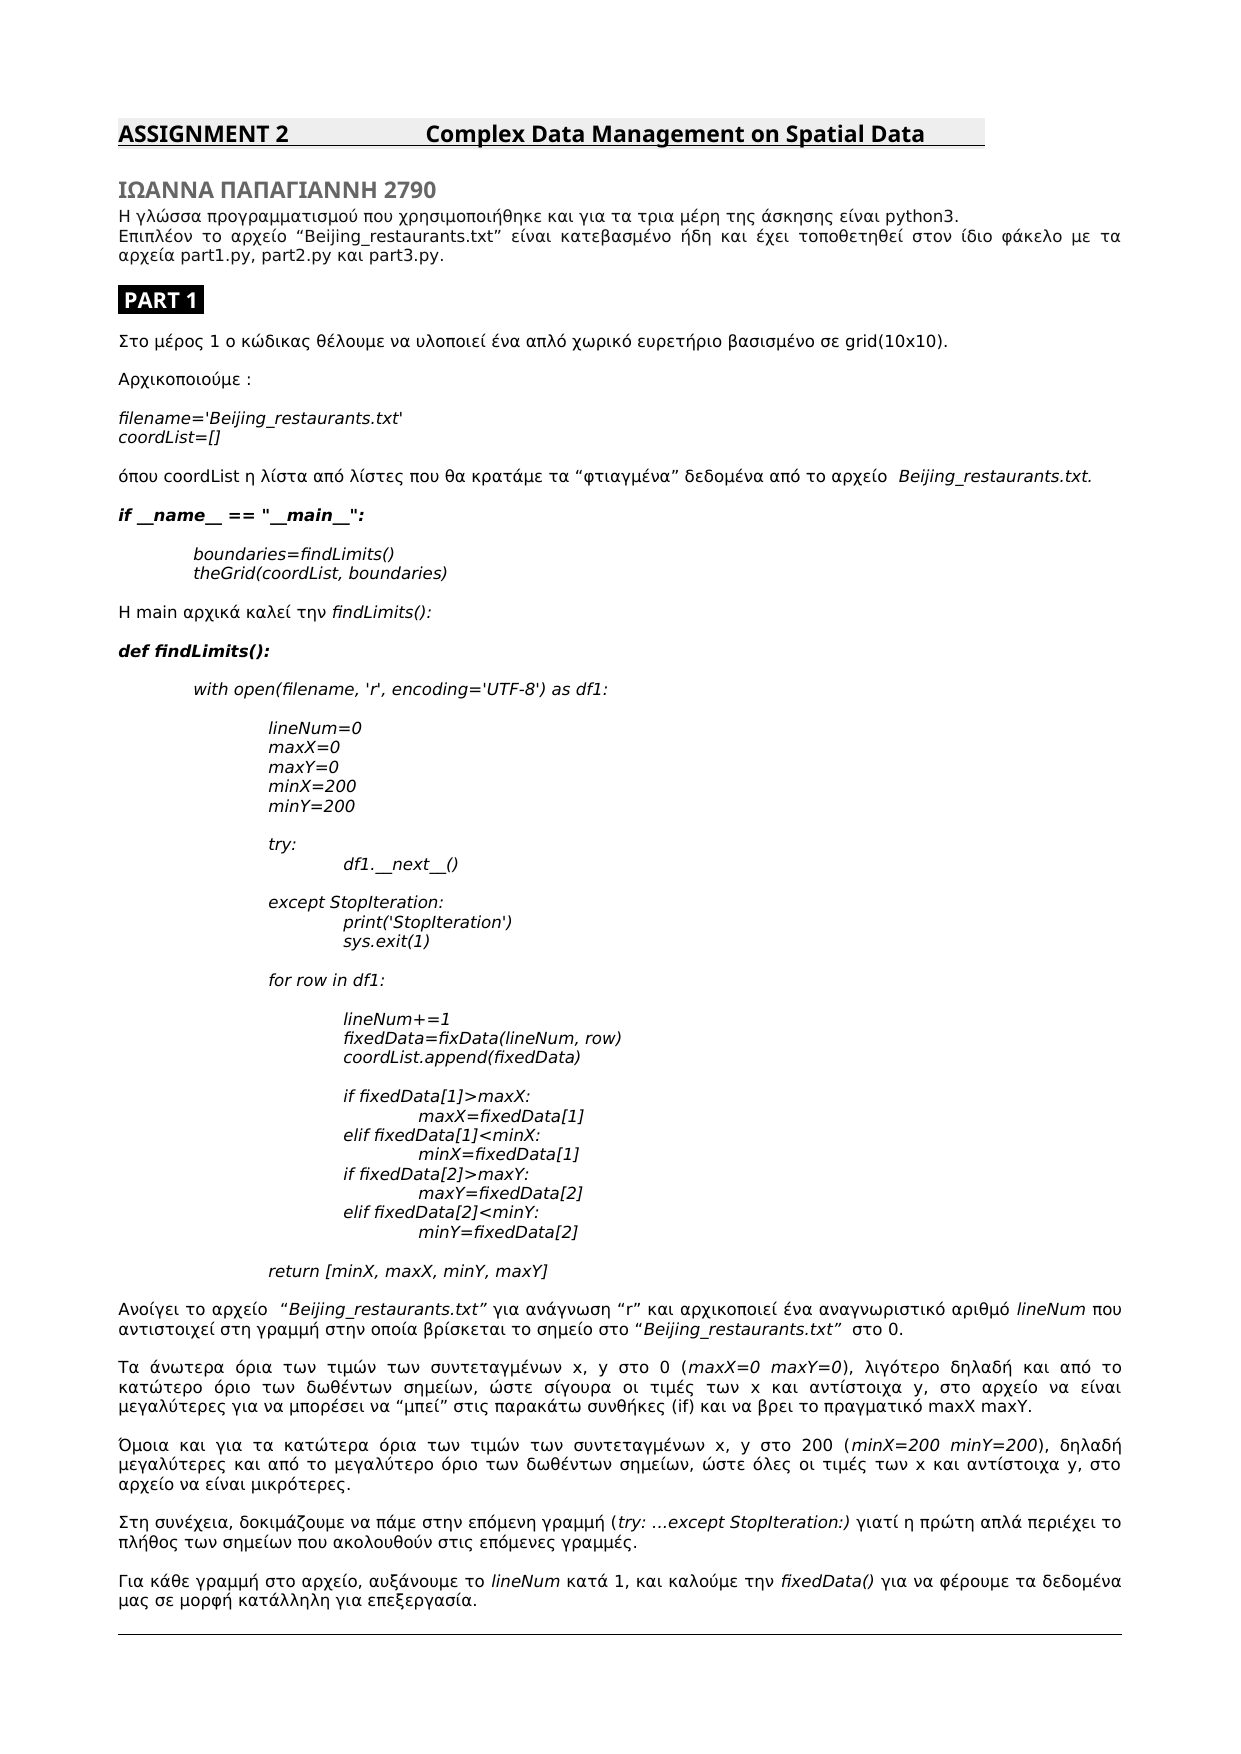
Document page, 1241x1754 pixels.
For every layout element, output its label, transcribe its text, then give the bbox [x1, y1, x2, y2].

text Ανοίγει το αρχείο “Beijing_restaurants.txt” για ανάγνωση “r” και αρχικοποιεί ένα αναγνωριστικό αριθμό lineNum που αντιστοιχεί στη γραμμή στην οποία βρίσκεται το σημείο στο “Beijing_restaurants.txt” στο 0. [118, 1300, 1122, 1339]
text Όμοια και για τα κατώτερα όρια των τιμών των συντεταγμένων x, y στο 200 (minX=200 minY=200), δηλαδή μεγαλύτερες και από το μεγαλύτερο όριο των δωθέντων σημείων, ώστε όλες οι τιμές των x και αντίστοιχα y, στο αρχείο να είναι μικρότερες. [118, 1436, 1122, 1494]
text sys.exit(1) [118, 932, 1122, 951]
text lineNum+=1 [118, 1009, 1122, 1029]
text with open(filename, 'r', encoding='UTF-8') as df1: [118, 680, 1122, 699]
text filename='Beijing_restaurants.txt' [118, 409, 1122, 428]
text minX=fixedData[1] [118, 1145, 1122, 1164]
text minX=200 [118, 777, 1122, 796]
text boundaries=findLimits() [118, 544, 1122, 564]
text maxX=0 [118, 738, 1122, 758]
text fixedData=fixData(lineNum, row) [118, 1029, 1122, 1048]
text elif fixedData[1]<minX: [118, 1126, 1122, 1145]
text return [minX, maxX, minY, maxY] [118, 1261, 1122, 1281]
text try: [118, 835, 1122, 854]
text minY=200 [118, 796, 1122, 816]
text def findLimits(): [118, 641, 1122, 661]
text coordList=[] [118, 428, 1122, 448]
text if __name__ == "__main__": [118, 506, 1122, 525]
text Η γλώσσα προγραμματισμού που χρησιμοποιήθηκε και για τα τρια μέρη της άσκησης είναι python3. [118, 207, 1122, 226]
text Στο μέρος 1 ο κώδικας θέλουμε να υλοποιεί ένα απλό χωρικό ευρετήριο βασισμένο σε grid(10x10). [118, 331, 1122, 351]
text lineNum=0 [118, 719, 1122, 738]
text print('StopIteration') [118, 913, 1122, 932]
text Αρχικοποιούμε : [118, 370, 1122, 389]
text maxX=fixedData[1] [118, 1106, 1122, 1126]
text maxY=fixedData[2] [118, 1184, 1122, 1203]
text PART 1 [118, 284, 1122, 314]
text if fixedData[2]>maxY: [118, 1164, 1122, 1184]
text Η main αρχικά καλεί την findLimits(): [118, 603, 1122, 622]
text elif fixedData[2]<minY: [118, 1203, 1122, 1223]
text όπου coordList η λίστα από λίστες που θα κρατάμε τα “φτιαγμένα” δεδομένα από το αρχείο Beijing_restaurants.txt. [118, 467, 1122, 486]
text Τα άνωτερα όρια των τιμών των συντεταγμένων x, y στο 0 (maxX=0 maxY=0), λιγότερο δηλαδή και από το κατώτερο όριο των δωθέντων σημείων, ώστε σίγουρα οι τιμές των x και αντίστοιχα y, στο αρχείο να είναι μεγαλύτερες για να μπορέσει να “μπεί” στις παρακάτω συνθήκες (if) και να βρει το πραγματικό maxX maxY. [118, 1358, 1122, 1416]
text Επιπλέον το αρχείο “Beijing_restaurants.txt” είναι κατεβασμένο ήδη και έχει τοποθετηθεί στον ίδιο φάκελο με τα αρχεία part1.py, part2.py και part3.py. [118, 226, 1122, 265]
text if fixedData[1]>maxX: [118, 1087, 1122, 1106]
text Στη συνέχεια, δοκιμάζουμε να πάμε στην επόμενη γραμμή (try: ...except StopIteration:) γιατί η πρώτη απλά περιέχει το πλήθος των σημείων που ακολουθούν στις επόμενες γραμμές. [118, 1513, 1122, 1552]
text maxY=0 [118, 758, 1122, 777]
text ΙΩΑΝΝΑ ΠΑΠΑΓΙΑΝΝΗ 2790 [118, 167, 1122, 207]
text df1.__next__() [118, 854, 1122, 893]
text for row in df1: [118, 971, 1122, 990]
text theGrid(coordList, boundaries) [118, 564, 1122, 583]
text Για κάθε γραμμή στο αρχείο, αυξάνουμε το lineNum κατά 1, και καλούμε την fixedData() για να φέρουμε τα δεδομένα μας σε μορφή κατάλληλη για επεξεργασία. [118, 1571, 1122, 1610]
text except StopIteration: [118, 893, 1122, 913]
text minY=fixedData[2] [118, 1223, 1122, 1242]
text coordList.append(fixedData) [118, 1048, 1122, 1068]
